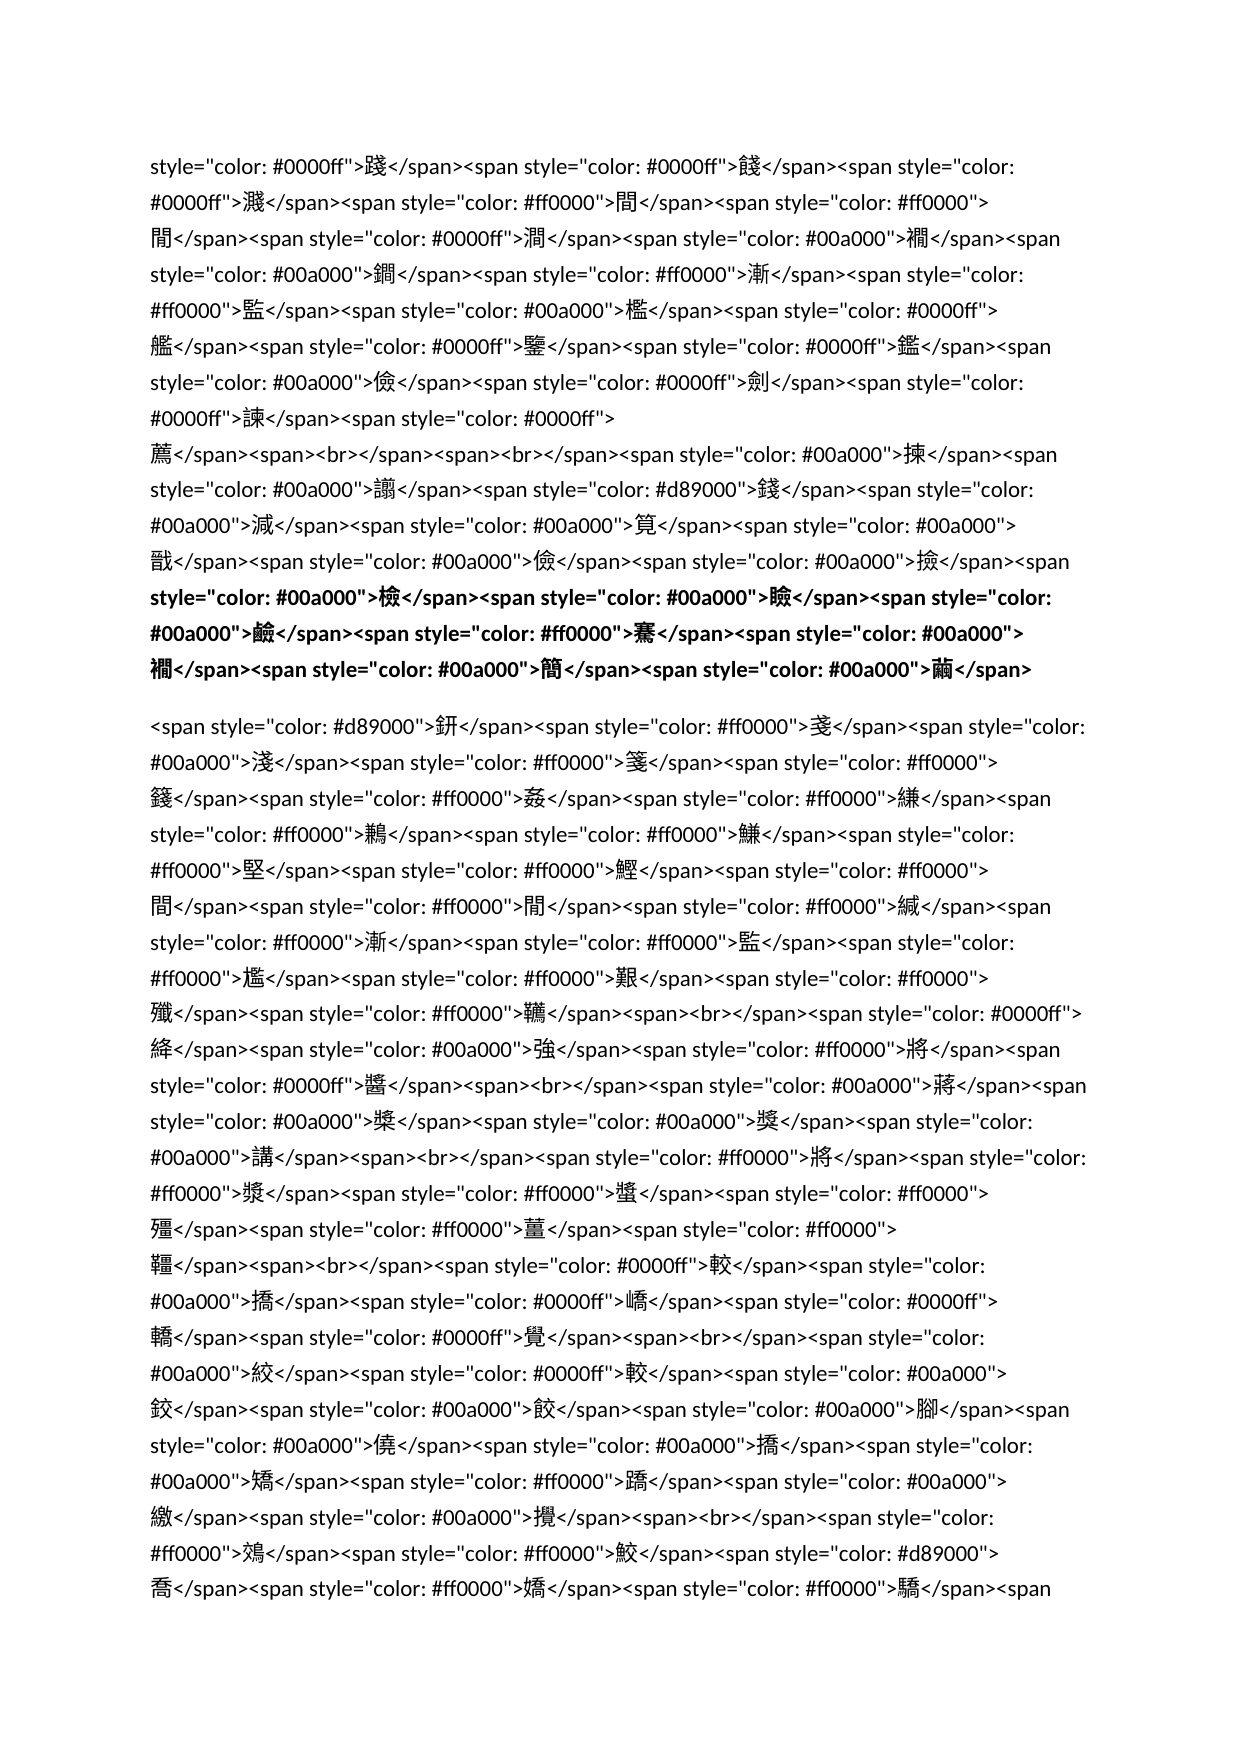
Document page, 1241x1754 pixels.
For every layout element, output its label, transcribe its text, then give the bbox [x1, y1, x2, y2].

text <span style="color: #d89000">鈃</span><span style="color: #ff0000">戔</span><span style="color: #00a000">淺</span><span style="color: #ff0000">箋</span><span style="color: #ff0000">籛</span><span style="color: #ff0000">姦</span><span style="color: #ff0000">縑</span><span style="color: #ff0000">鶼</span><span style="color: #ff0000">鰜</span><span style="color: #ff0000">堅</span><span style="color: #ff0000">鰹</span><span style="color: #ff0000">間</span><span style="color: #ff0000">閒</span><span style="color: #ff0000">緘</span><span style="color: #ff0000">漸</span><span style="color: #ff0000">監</span><span style="color: #ff0000">尷</span><span style="color: #ff0000">艱</span><span style="color: #ff0000">殲</span><span style="color: #ff0000">韉</span><span><br></span><span style="color: #0000ff">絳</span><span style="color: #00a000">強</span><span style="color: #ff0000">將</span><span style="color: #0000ff">醬</span><span><br></span><span style="color: #00a000">蔣</span><span style="color: #00a000">槳</span><span style="color: #00a000">獎</span><span style="color: #00a000">講</span><span><br></span><span style="color: #ff0000">將</span><span style="color: #ff0000">漿</span><span style="color: #ff0000">螿</span><span style="color: #ff0000">殭</span><span style="color: #ff0000">薑</span><span style="color: #ff0000">韁</span><span><br></span><span style="color: #0000ff">較</span><span style="color: #00a000">撟</span><span style="color: #0000ff">嶠</span><span style="color: #0000ff">轎</span><span style="color: #0000ff">覺</span><span><br></span><span style="color: #00a000">絞</span><span style="color: #0000ff">較</span><span style="color: #00a000">鉸</span><span style="color: #00a000">餃</span><span style="color: #00a000">腳</span><span style="color: #00a000">僥</span><span style="color: #00a000">撟</span><span style="color: #00a000">矯</span><span style="color: #ff0000">蹻</span><span style="color: #00a000">繳</span><span style="color: #00a000">攪</span><span><br></span><span style="color: #ff0000">鵁</span><span style="color: #ff0000">鮫</span><span style="color: #d89000">喬</span><span style="color: #ff0000">嬌</span><span style="color: #ff0000">驕</span><span [150, 710, 1090, 1604]
text style="color: #0000ff">踐</span><span style="color: #0000ff">餞</span><span style="color: #0000ff">濺</span><span style="color: #ff0000">間</span><span style="color: #ff0000">閒</span><span style="color: #0000ff">澗</span><span style="color: #00a000">襉</span><span style="color: #00a000">鐧</span><span style="color: #ff0000">漸</span><span style="color: #ff0000">監</span><span style="color: #00a000">檻</span><span style="color: #0000ff">艦</span><span style="color: #0000ff">鑒</span><span style="color: #0000ff">鑑</span><span style="color: #00a000">儉</span><span style="color: #0000ff">劍</span><span style="color: #0000ff">諫</span><span style="color: #0000ff">薦</span><span><br></span><span><br></span><span style="color: #00a000">揀</span><span style="color: #00a000">譾</span><span style="color: #d89000">錢</span><span style="color: #00a000">減</span><span style="color: #00a000">筧</span><span style="color: #00a000">戩</span><span style="color: #00a000">儉</span><span style="color: #00a000">撿</span><span style="color: #00a000">檢</span><span style="color: #00a000">瞼</span><span style="color: #00a000">鹼</span><span style="color: #ff0000">騫</span><span style="color: #00a000">襉</span><span style="color: #00a000">簡</span><span style="color: #00a000">繭</span> [150, 150, 1090, 684]
